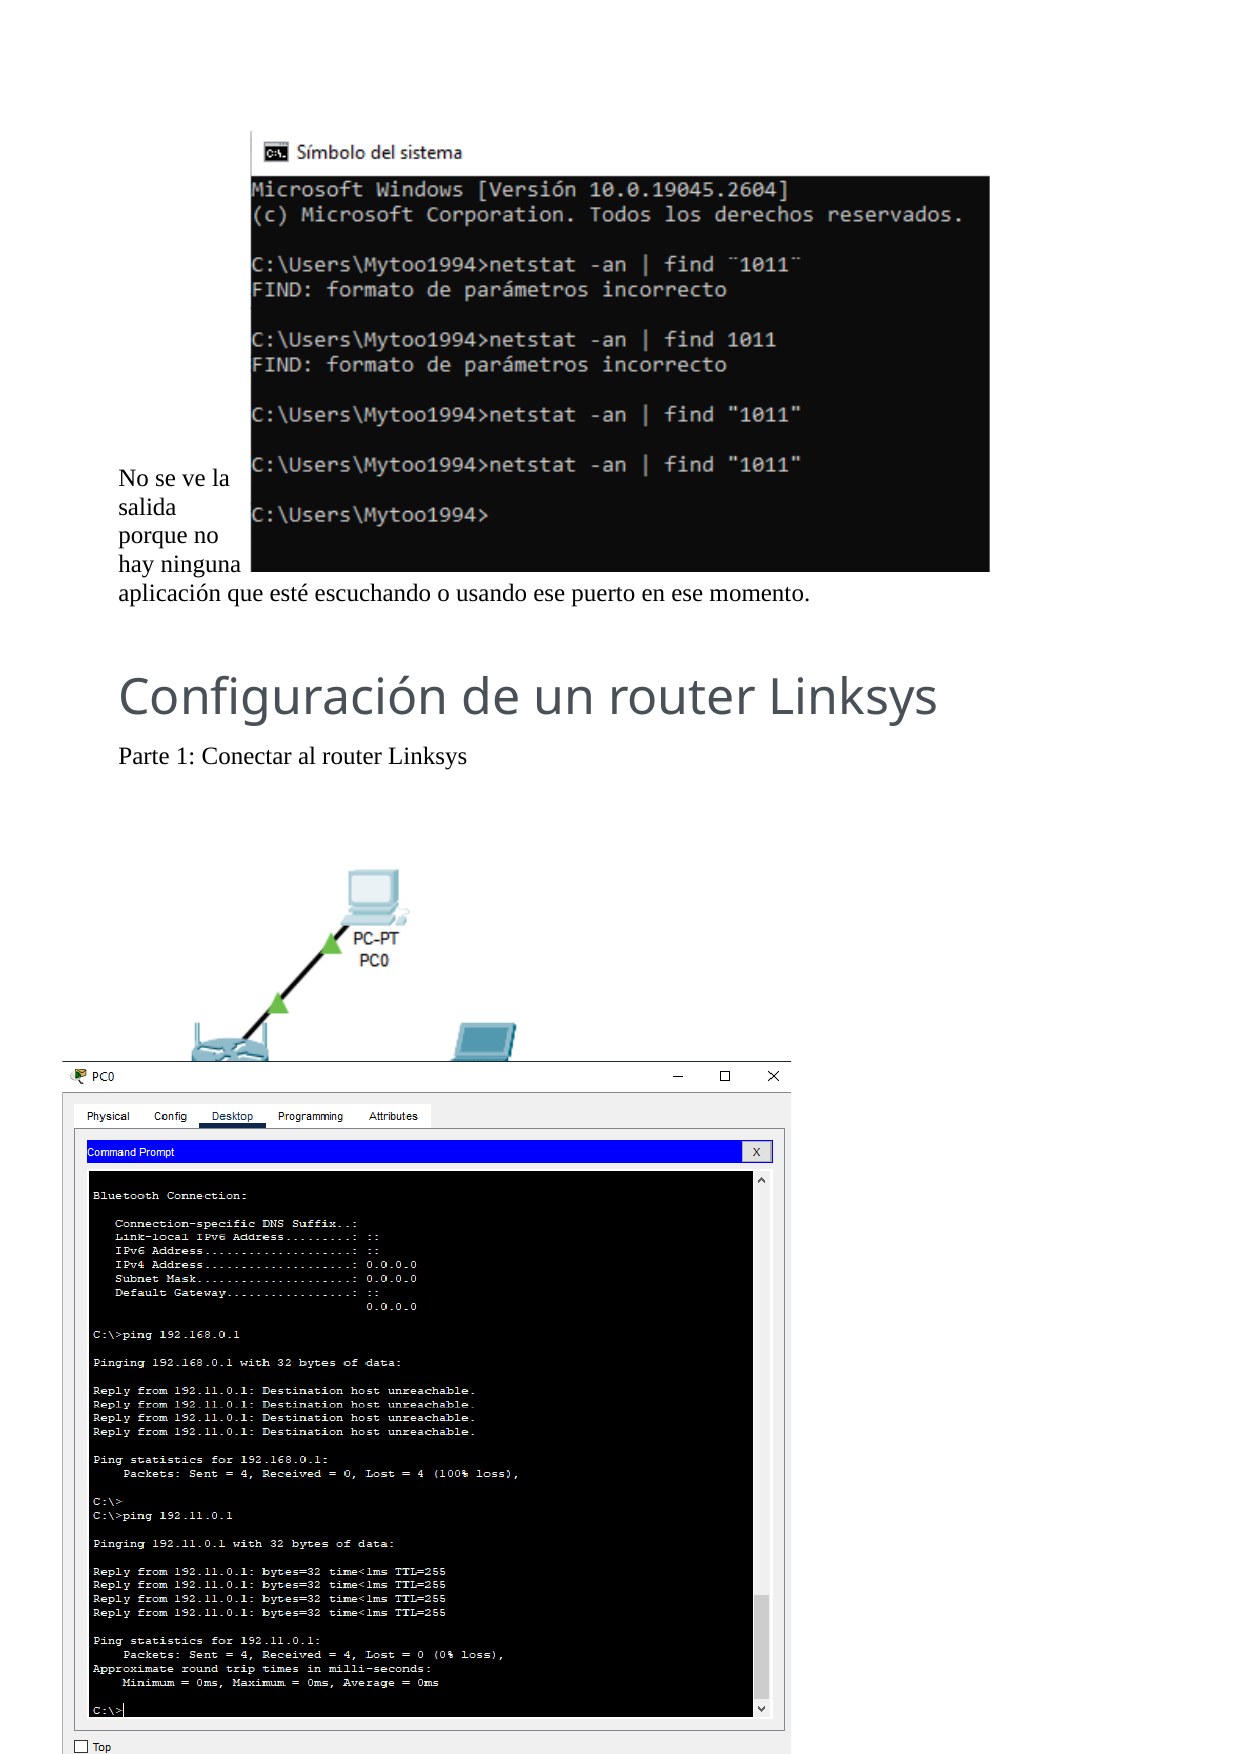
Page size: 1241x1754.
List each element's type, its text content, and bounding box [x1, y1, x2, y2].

subtitle Configuración de un router Linksys [118, 661, 1122, 729]
text Parte 1: Conectar al router Linksys [118, 741, 1122, 770]
picture [62, 854, 792, 1754]
text No se ve la salida porque no hay ninguna aplicación que esté escuchando o usando ese puerto en ese momento. [118, 463, 1122, 607]
picture [250, 131, 990, 572]
